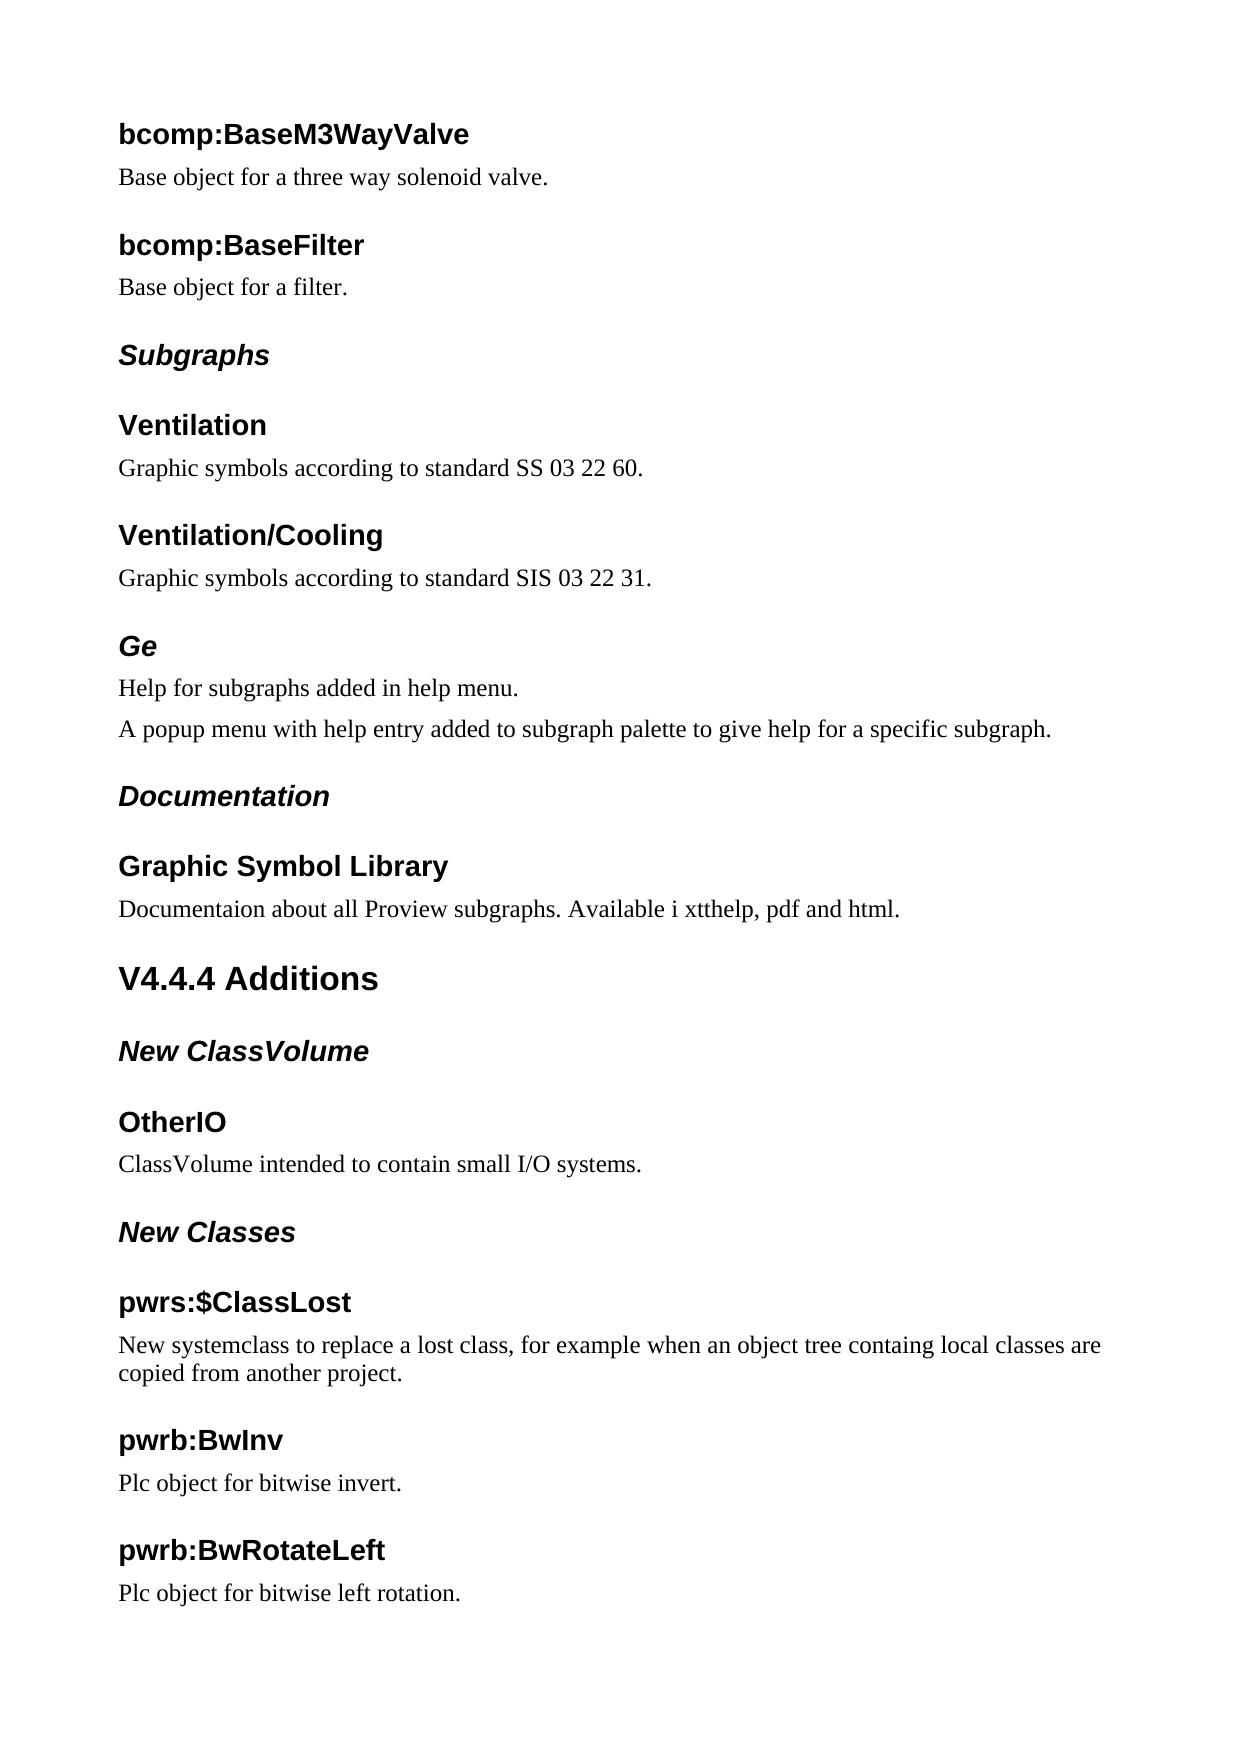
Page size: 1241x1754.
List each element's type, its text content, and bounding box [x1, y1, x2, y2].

text Plc object for bitwise invert. [118, 1469, 1122, 1497]
text Graphic symbols according to standard SS 03 22 60. [118, 454, 1122, 482]
subtitle bcomp:BaseM3WayValve [118, 118, 1122, 151]
text Documentaion about all Proview subgraphs. Available i xtthelp, pdf and html. [118, 895, 1122, 923]
subtitle Ge [118, 629, 1122, 662]
subtitle Documentation [118, 780, 1122, 813]
subtitle V4.4.4 Additions [118, 960, 1122, 998]
text New systemclass to replace a lost class, for example when an object tree containg local classes are copied from another project. [118, 1331, 1122, 1386]
text Base object for a filter. [118, 273, 1122, 301]
subtitle Subgraphs [118, 339, 1122, 371]
subtitle Ventilation [118, 409, 1122, 441]
subtitle pwrb:BwRotateLeft [118, 1534, 1122, 1567]
text Help for subgraphs added in help menu. [118, 674, 1122, 702]
text Plc object for bitwise left rotation. [118, 1579, 1122, 1607]
text A popup menu with help entry added to subgraph palette to give help for a specific subgraph. [118, 715, 1122, 742]
subtitle pwrs:$ClassLost [118, 1286, 1122, 1318]
subtitle New ClassVolume [118, 1035, 1122, 1068]
subtitle Ventilation/Cooling [118, 519, 1122, 552]
subtitle bcomp:BaseFilter [118, 228, 1122, 261]
subtitle New Classes [118, 1216, 1122, 1248]
text Graphic symbols according to standard SIS 03 22 31. [118, 564, 1122, 592]
text ClassVolume intended to contain small I/O systems. [118, 1151, 1122, 1178]
subtitle pwrb:BwInv [118, 1424, 1122, 1457]
subtitle Graphic Symbol Library [118, 850, 1122, 883]
text Base object for a three way solenoid valve. [118, 163, 1122, 191]
subtitle OtherIO [118, 1106, 1122, 1138]
